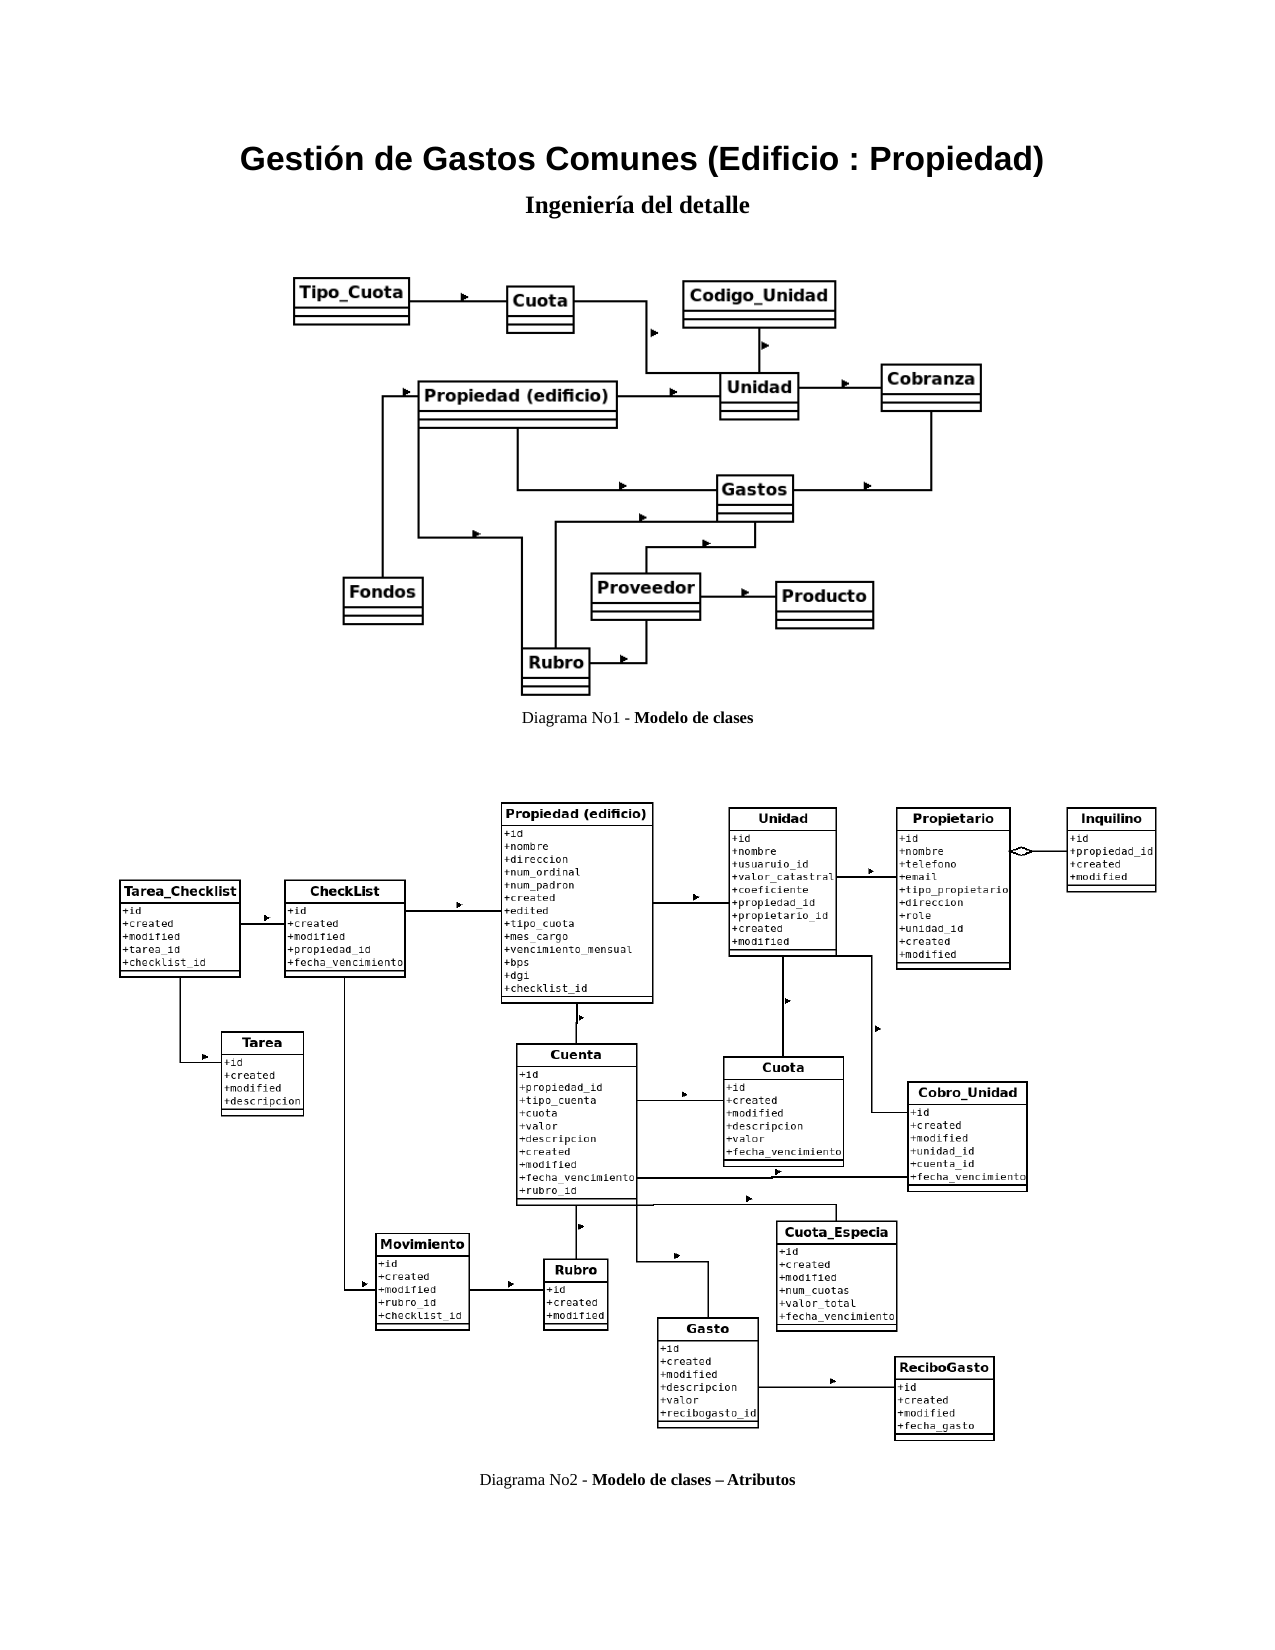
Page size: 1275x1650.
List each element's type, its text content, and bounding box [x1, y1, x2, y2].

text Diagrama No1 - Modelo de clases [118, 708, 1157, 727]
picture [292, 276, 983, 698]
text Ingeniería del detalle [118, 190, 1157, 219]
subtitle Gestión de Gastos Comunes (Edificio : Propiedad) [118, 139, 1157, 178]
text Diagrama No2 - Modelo de clases – Atributos [118, 1469, 1157, 1488]
picture [118, 801, 1157, 1441]
